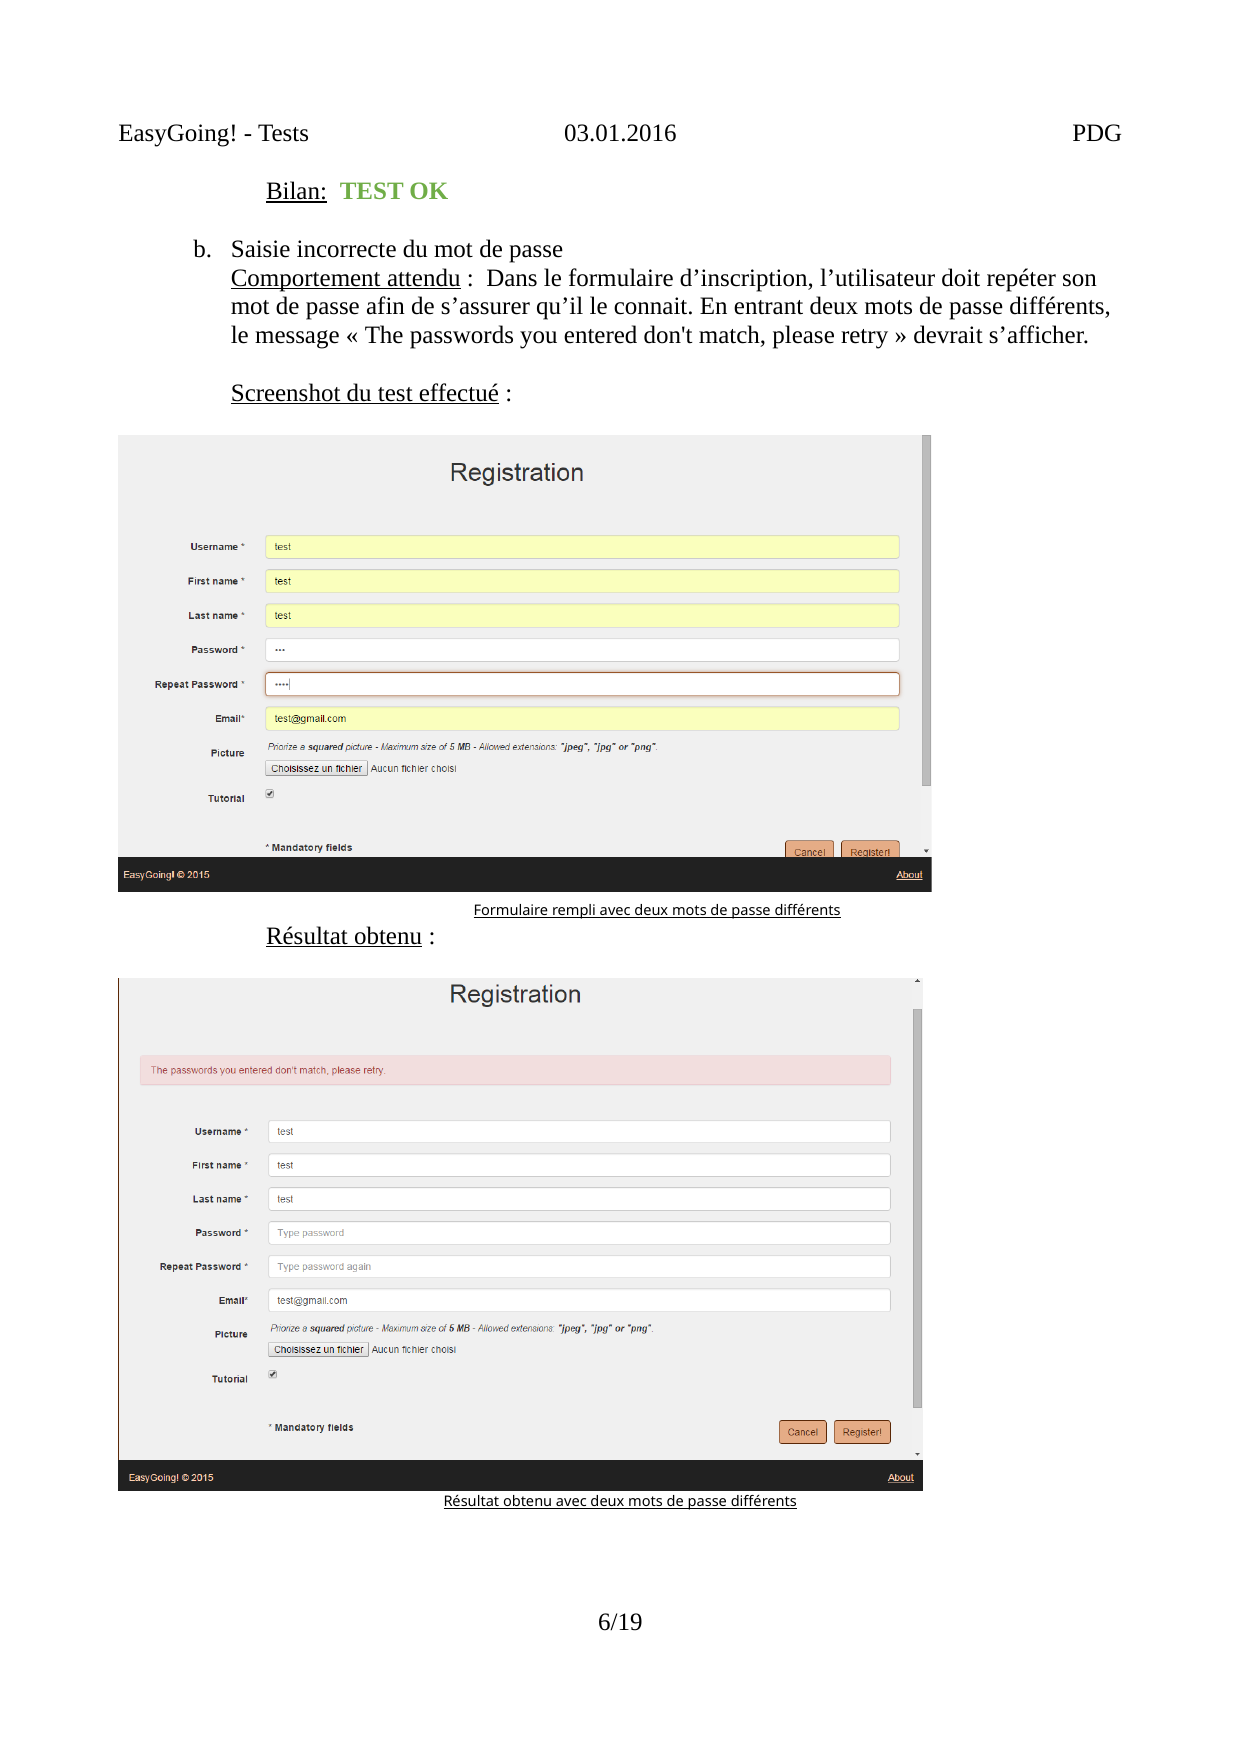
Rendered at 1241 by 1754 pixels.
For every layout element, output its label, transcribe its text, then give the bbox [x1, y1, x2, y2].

picture [118, 978, 923, 1491]
list Bilan: TEST OK [118, 176, 1122, 205]
list Résultat obtenu avec deux mots de passe différents [118, 1491, 1122, 1510]
list Résultat obtenu : [118, 921, 1122, 949]
picture [118, 435, 932, 892]
list Formulaire rempli avec deux mots de passe différents [118, 892, 1122, 921]
list Saisie incorrecte du mot de passe Comportement attendu : Dans le formulaire d’inscription, l’utilisateur doit repéter son mot de passe afin de s’assurer qu’il le connait. En entrant deux mots de passe différents, le message « The passwords you entered don't match, please retry » devrait s’afficher. Screenshot du test effectué : [193, 234, 1122, 406]
